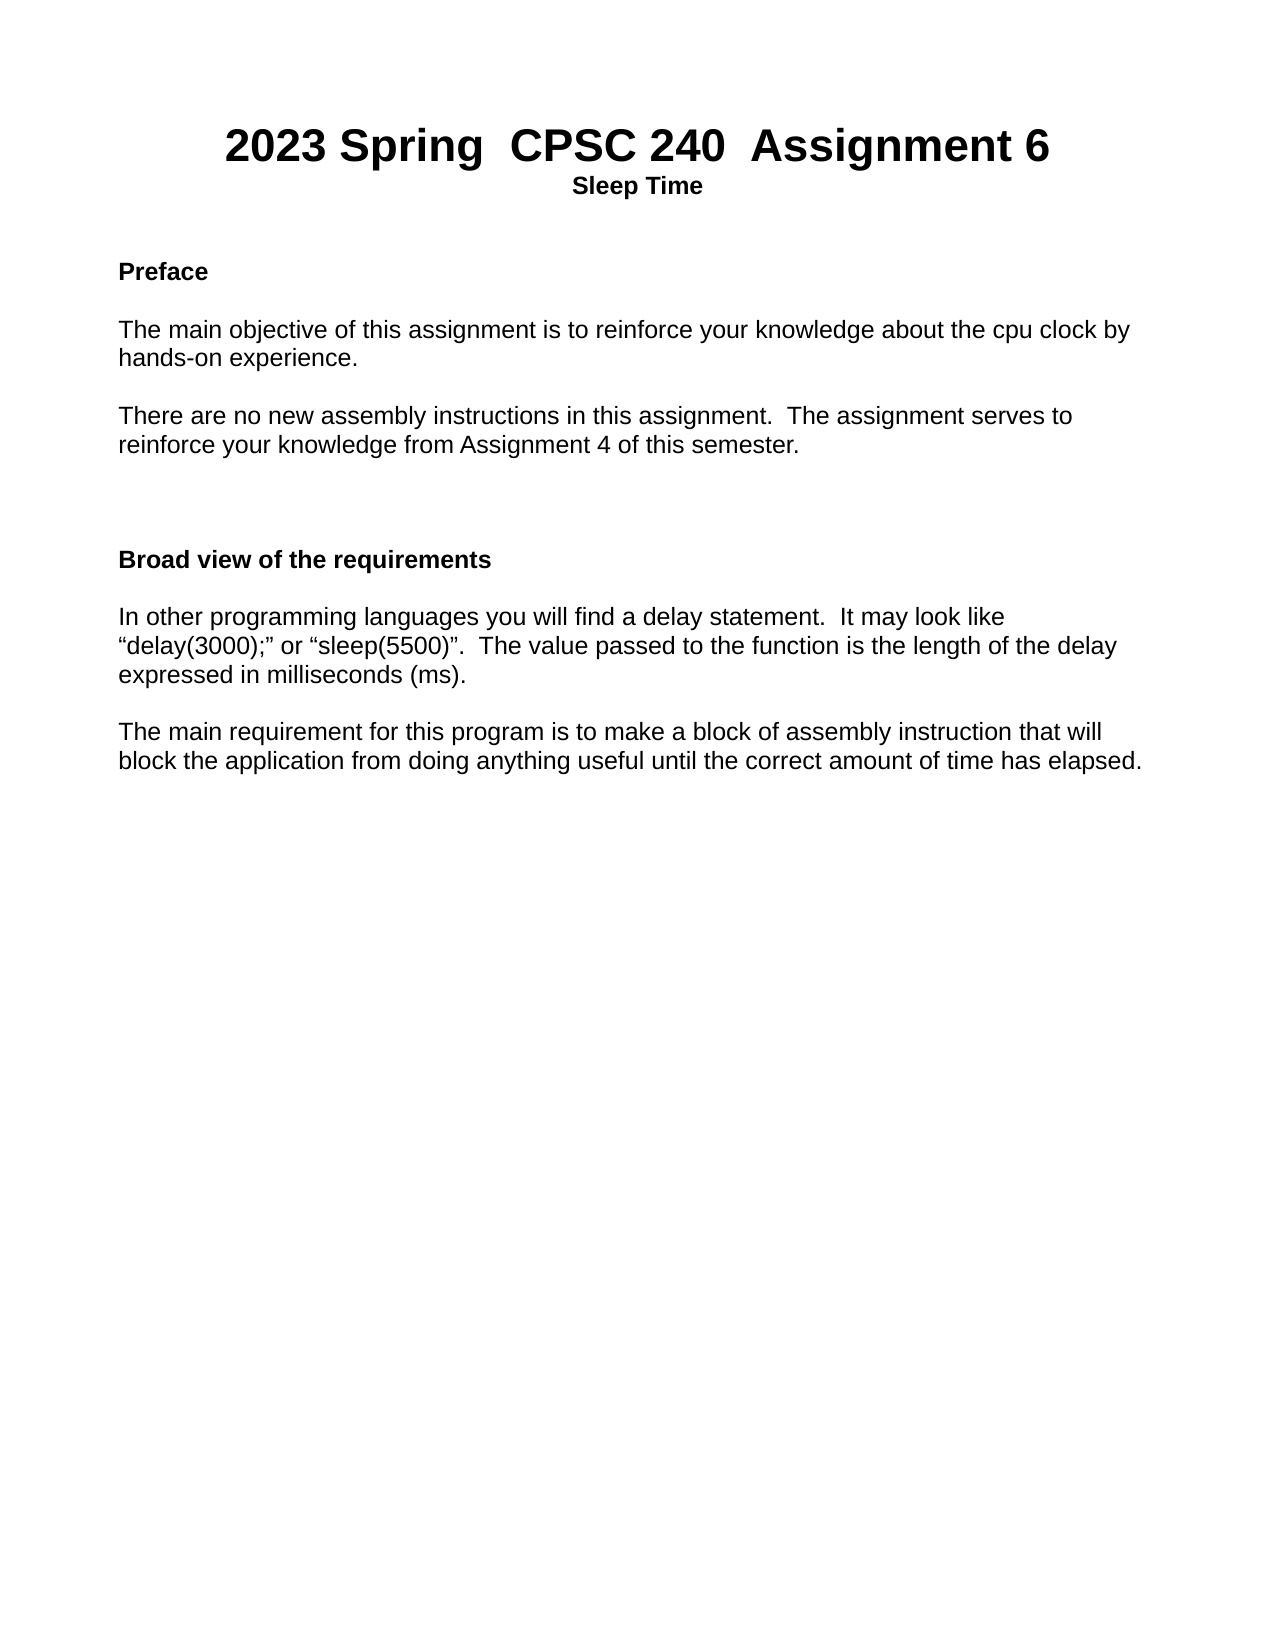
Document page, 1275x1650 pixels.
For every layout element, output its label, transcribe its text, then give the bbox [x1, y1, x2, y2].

text Broad view of the requirements [118, 544, 1157, 573]
text 2023 Spring CPSC 240 Assignment 6 [118, 118, 1157, 171]
text In other programming languages you will find a delay statement. It may look like “delay(3000);” or “sleep(5500)”. The value passed to the function is the length of the delay expressed in milliseconds (ms). [118, 602, 1157, 688]
text The main objective of this assignment is to reinforce your knowledge about the cpu clock by hands-on experience. [118, 314, 1157, 372]
text There are no new assembly instructions in this assignment. The assignment serves to reinforce your knowledge from Assignment 4 of this semester. [118, 401, 1157, 458]
text The main requirement for this program is to make a block of assembly instruction that will block the application from doing anything useful until the correct amount of time has elapsed. [118, 717, 1157, 774]
text Preface [118, 257, 1157, 286]
text Sleep Time [118, 171, 1157, 199]
